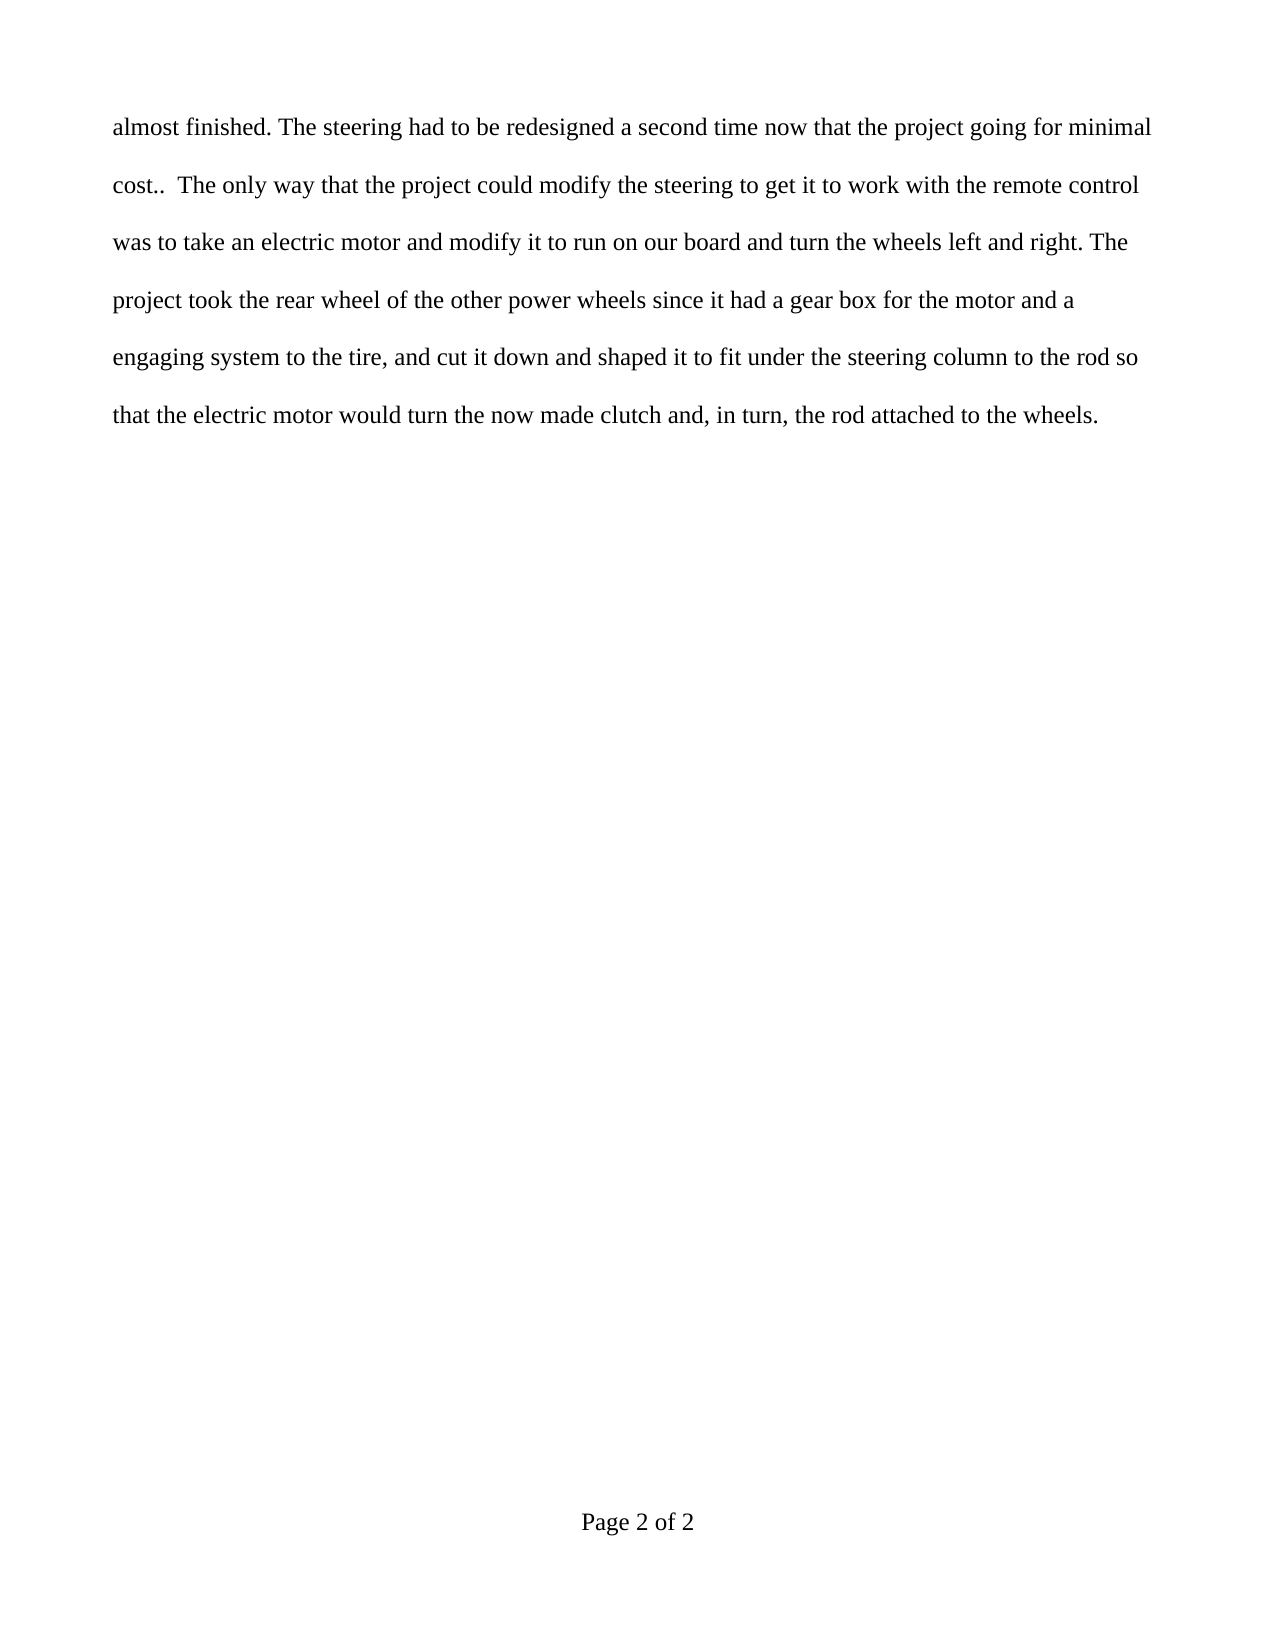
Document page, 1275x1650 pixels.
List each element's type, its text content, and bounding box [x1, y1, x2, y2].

text almost finished. The steering had to be redesigned a second time now that the project going for minimal cost.. The only way that the project could modify the steering to get it to work with the remote control was to take an electric motor and modify it to run on our board and turn the wheels left and right. The project took the rear wheel of the other power wheels since it had a gear box for the motor and a engaging system to the tire, and cut it down and shaped it to fit under the steering column to the rod so that the electric motor would turn the now made clutch and, in turn, the rod attached to the wheels. [112, 112, 1162, 429]
